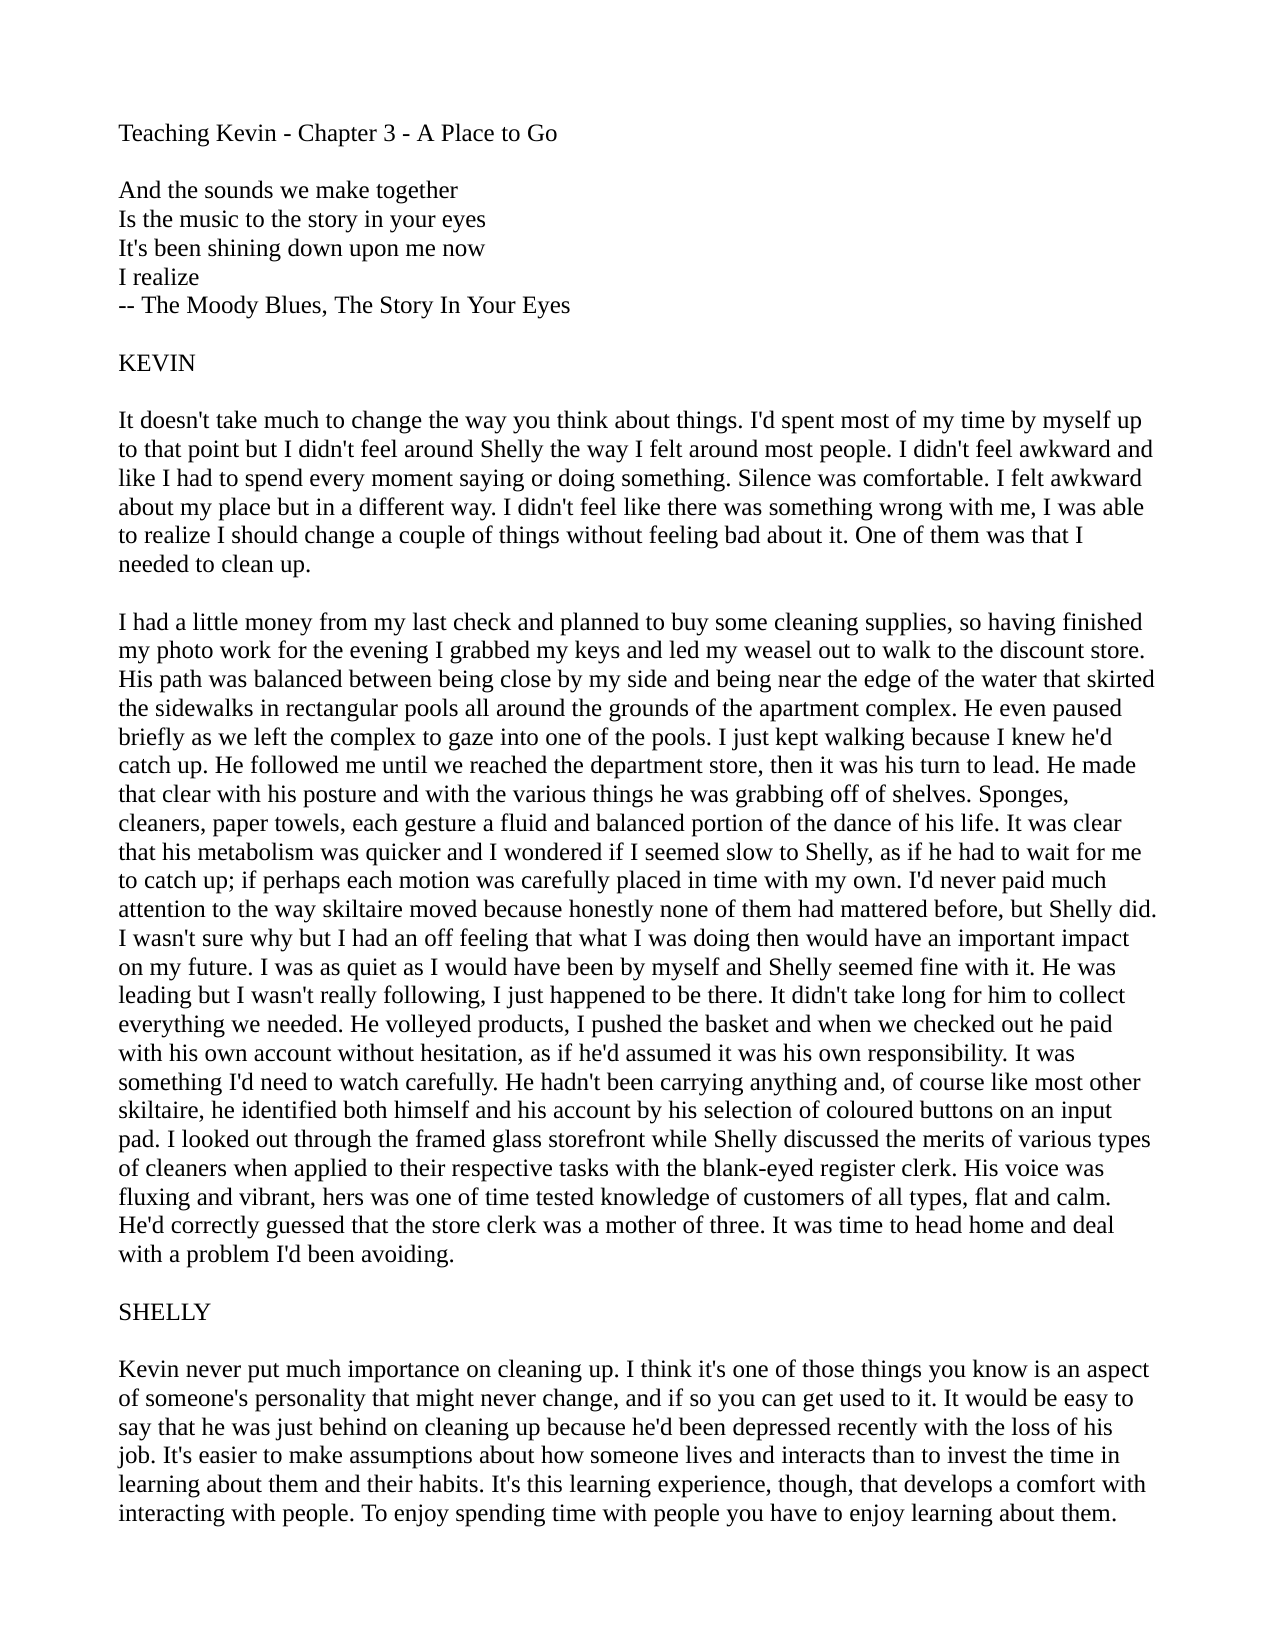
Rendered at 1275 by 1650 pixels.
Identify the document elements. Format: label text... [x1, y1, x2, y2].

text Teaching Kevin - Chapter 3 - A Place to Go And the sounds we make together Is the music to the story in your eyes It's been shining down upon me now I realize -- The Moody Blues, The Story In Your Eyes KEVIN It doesn't take much to change the way you think about things. I'd spent most of my time by myself up to that point but I didn't feel around Shelly the way I felt around most people. I didn't feel awkward and like I had to spend every moment saying or doing something. Silence was comfortable. I felt awkward about my place but in a different way. I didn't feel like there was something wrong with me, I was able to realize I should change a couple of things without feeling bad about it. One of them was that I needed to clean up. I had a little money from my last check and planned to buy some cleaning supplies, so having finished my photo work for the evening I grabbed my keys and led my weasel out to walk to the discount store. His path was balanced between being close by my side and being near the edge of the water that skirted the sidewalks in rectangular pools all around the grounds of the apartment complex. He even paused briefly as we left the complex to gaze into one of the pools. I just kept walking because I knew he'd catch up. He followed me until we reached the department store, then it was his turn to lead. He made that clear with his posture and with the various things he was grabbing off of shelves. Sponges, cleaners, paper towels, each gesture a fluid and balanced portion of the dance of his life. It was clear that his metabolism was quicker and I wondered if I seemed slow to Shelly, as if he had to wait for me to catch up; if perhaps each motion was carefully placed in time with my own. I'd never paid much attention to the way skiltaire moved because honestly none of them had mattered before, but Shelly did. I wasn't sure why but I had an off feeling that what I was doing then would have an important impact on my future. I was as quiet as I would have been by myself and Shelly seemed fine with it. He was leading but I wasn't really following, I just happened to be there. It didn't take long for him to collect everything we needed. He volleyed products, I pushed the basket and when we checked out he paid with his own account without hesitation, as if he'd assumed it was his own responsibility. It was something I'd need to watch carefully. He hadn't been carrying anything and, of course like most other skiltaire, he identified both himself and his account by his selection of coloured buttons on an input pad. I looked out through the framed glass storefront while Shelly discussed the merits of various types of cleaners when applied to their respective tasks with the blank-eyed register clerk. His voice was fluxing and vibrant, hers was one of time tested knowledge of customers of all types, flat and calm. He'd correctly guessed that the store clerk was a mother of three. It was time to head home and deal with a problem I'd been avoiding. SHELLY Kevin never put much importance on cleaning up. I think it's one of those things you know is an aspect of someone's personality that might never change, and if so you can get used to it. It would be easy to say that he was just behind on cleaning up because he'd been depressed recently with the loss of his job. It's easier to make assumptions about how someone lives and interacts than to invest the time in learning about them and their habits. It's this learning experience, though, that develops a comfort with interacting with people. To enjoy spending time with people you have to enjoy learning about them. [118, 118, 1157, 1527]
